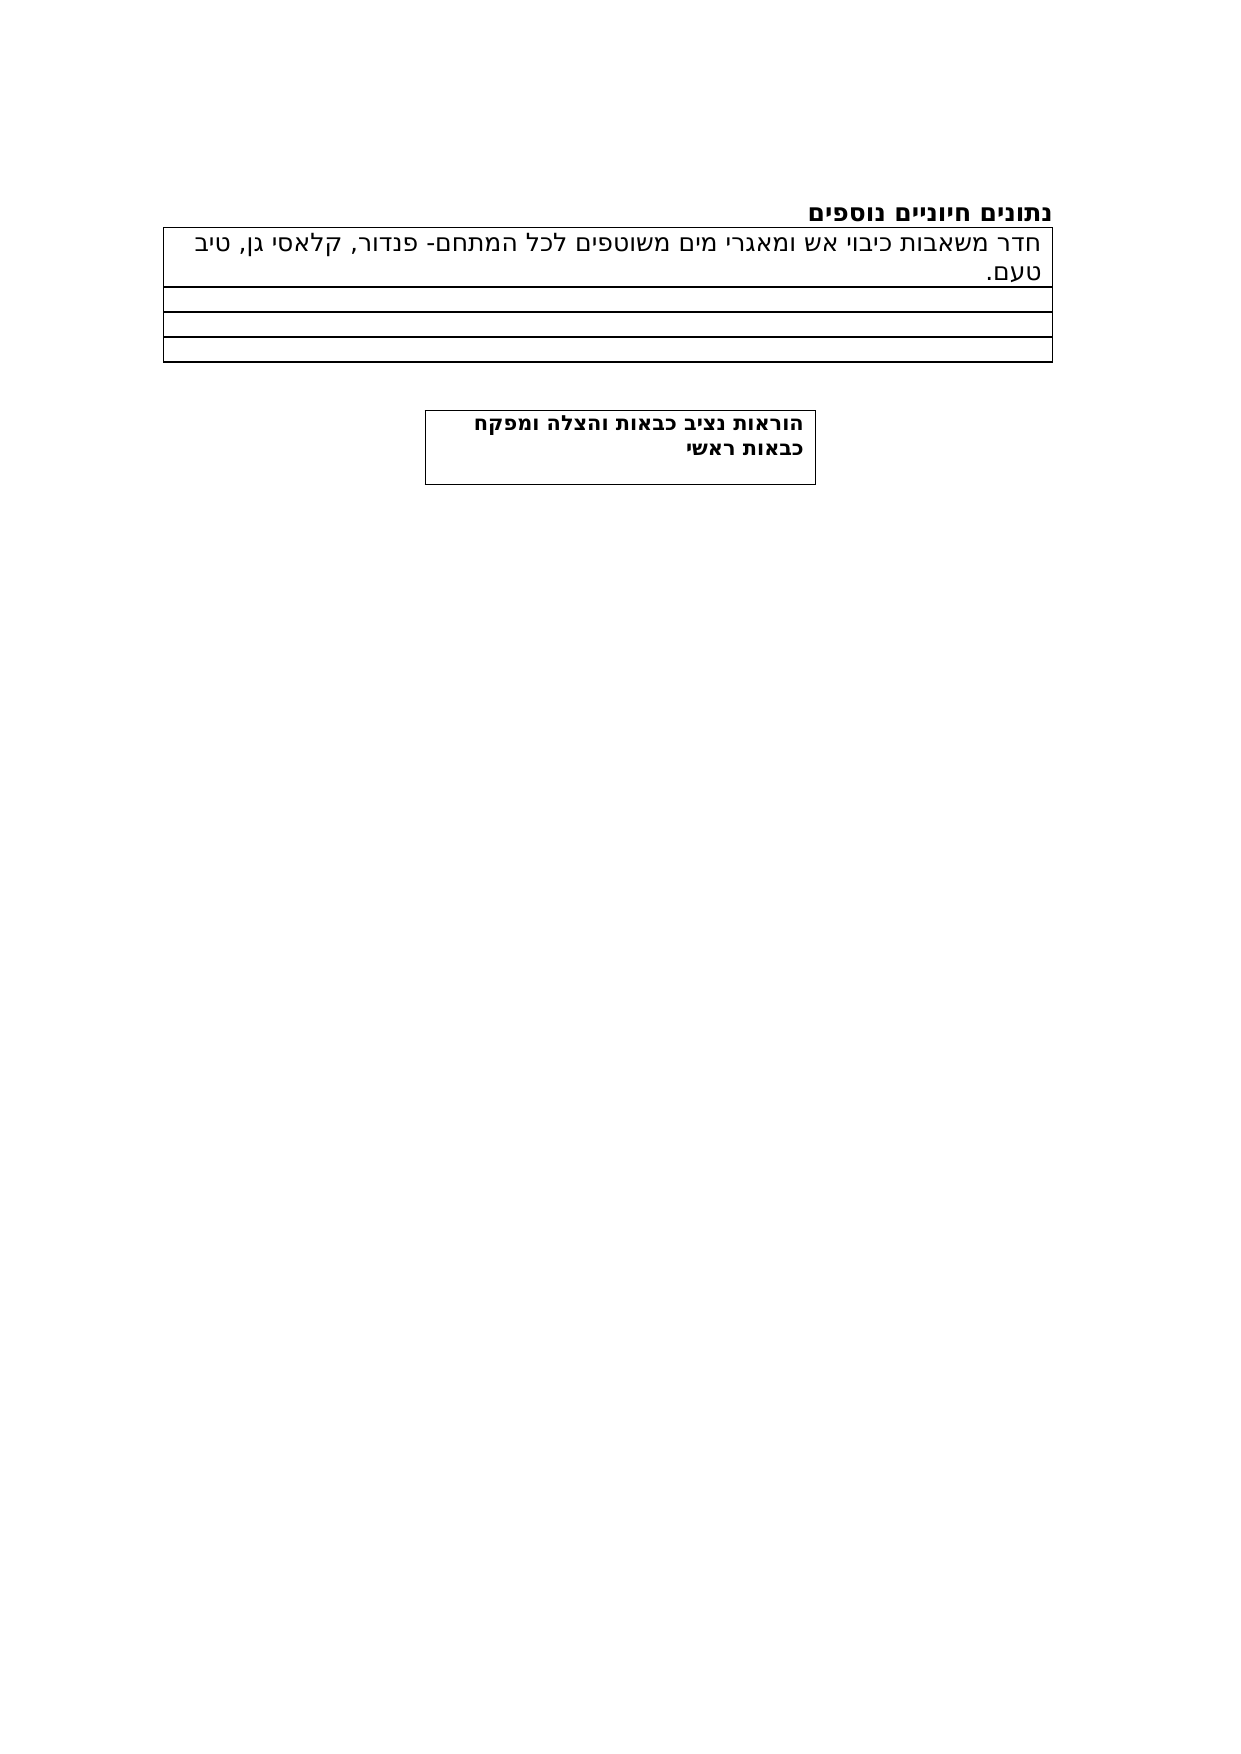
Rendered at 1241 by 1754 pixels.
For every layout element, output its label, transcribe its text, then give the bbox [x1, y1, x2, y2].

table_cell [164, 288, 1052, 311]
text נתונים חיוניים נוספים [187, 198, 1053, 227]
table_header חדר משאבות כיבוי אש ומאגרי מים משוטפים לכל המתחם- פנדור, קלאסי גן, טיב טעם. [164, 228, 1052, 286]
table_cell [164, 313, 1052, 336]
table_cell [164, 338, 1052, 361]
table_header הוראות נציב כבאות והצלה ומפקח כבאות ראשי [426, 411, 815, 484]
